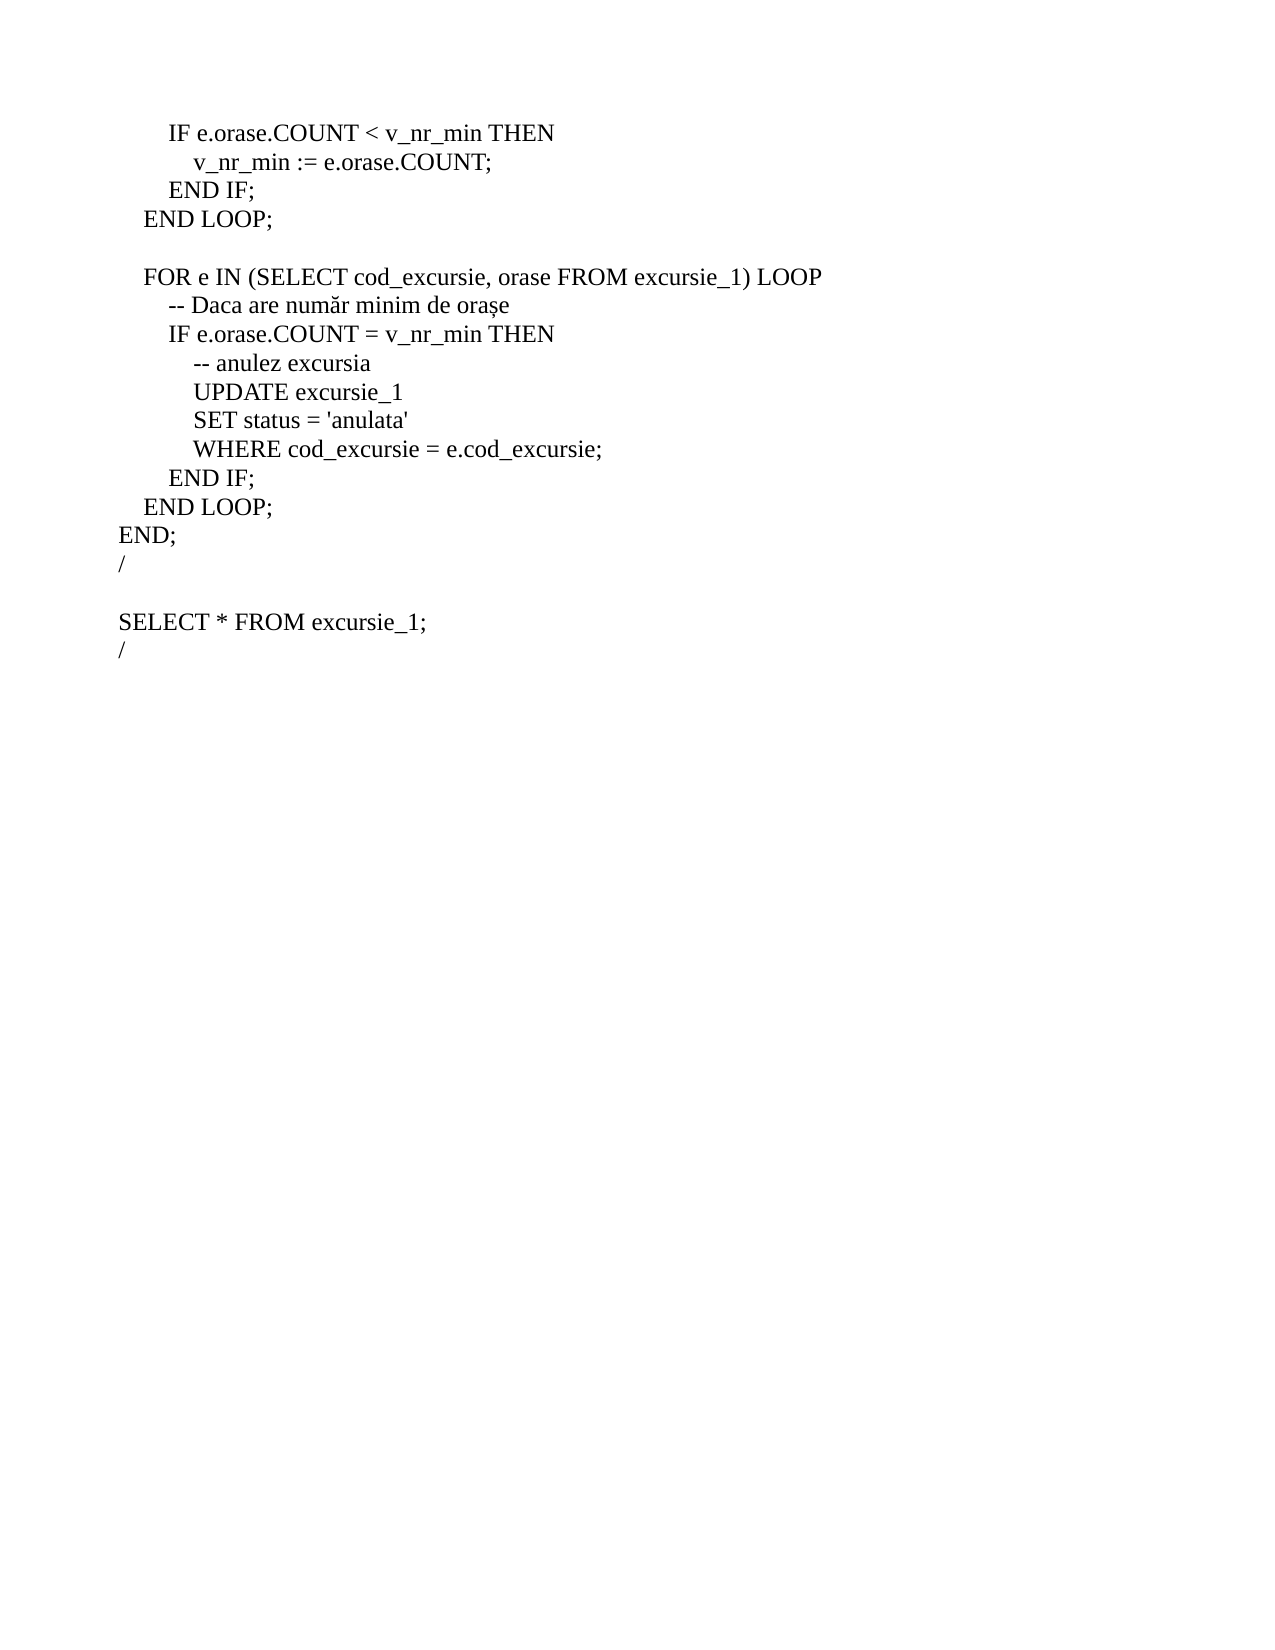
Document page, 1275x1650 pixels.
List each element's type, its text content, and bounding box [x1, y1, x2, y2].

text / [118, 636, 1157, 664]
text WHERE cod_excursie = e.cod_excursie; [118, 434, 1157, 463]
text FOR e IN (SELECT cod_excursie, orase FROM excursie_1) LOOP [118, 262, 1157, 291]
text END LOOP; [118, 492, 1157, 521]
text IF e.orase.COUNT < v_nr_min THEN [118, 118, 1157, 147]
text END IF; [118, 463, 1157, 492]
text IF e.orase.COUNT = v_nr_min THEN [118, 319, 1157, 348]
text SET status = 'anulata' [118, 406, 1157, 434]
text -- Daca are număr minim de orașe [118, 291, 1157, 319]
text END IF; [118, 176, 1157, 204]
text END; [118, 521, 1157, 549]
text v_nr_min := e.orase.COUNT; [118, 147, 1157, 176]
text -- anulez excursia [118, 348, 1157, 377]
text UPDATE excursie_1 [118, 377, 1157, 406]
text / [118, 549, 1157, 578]
text END LOOP; [118, 204, 1157, 233]
text SELECT * FROM excursie_1; [118, 607, 1157, 636]
